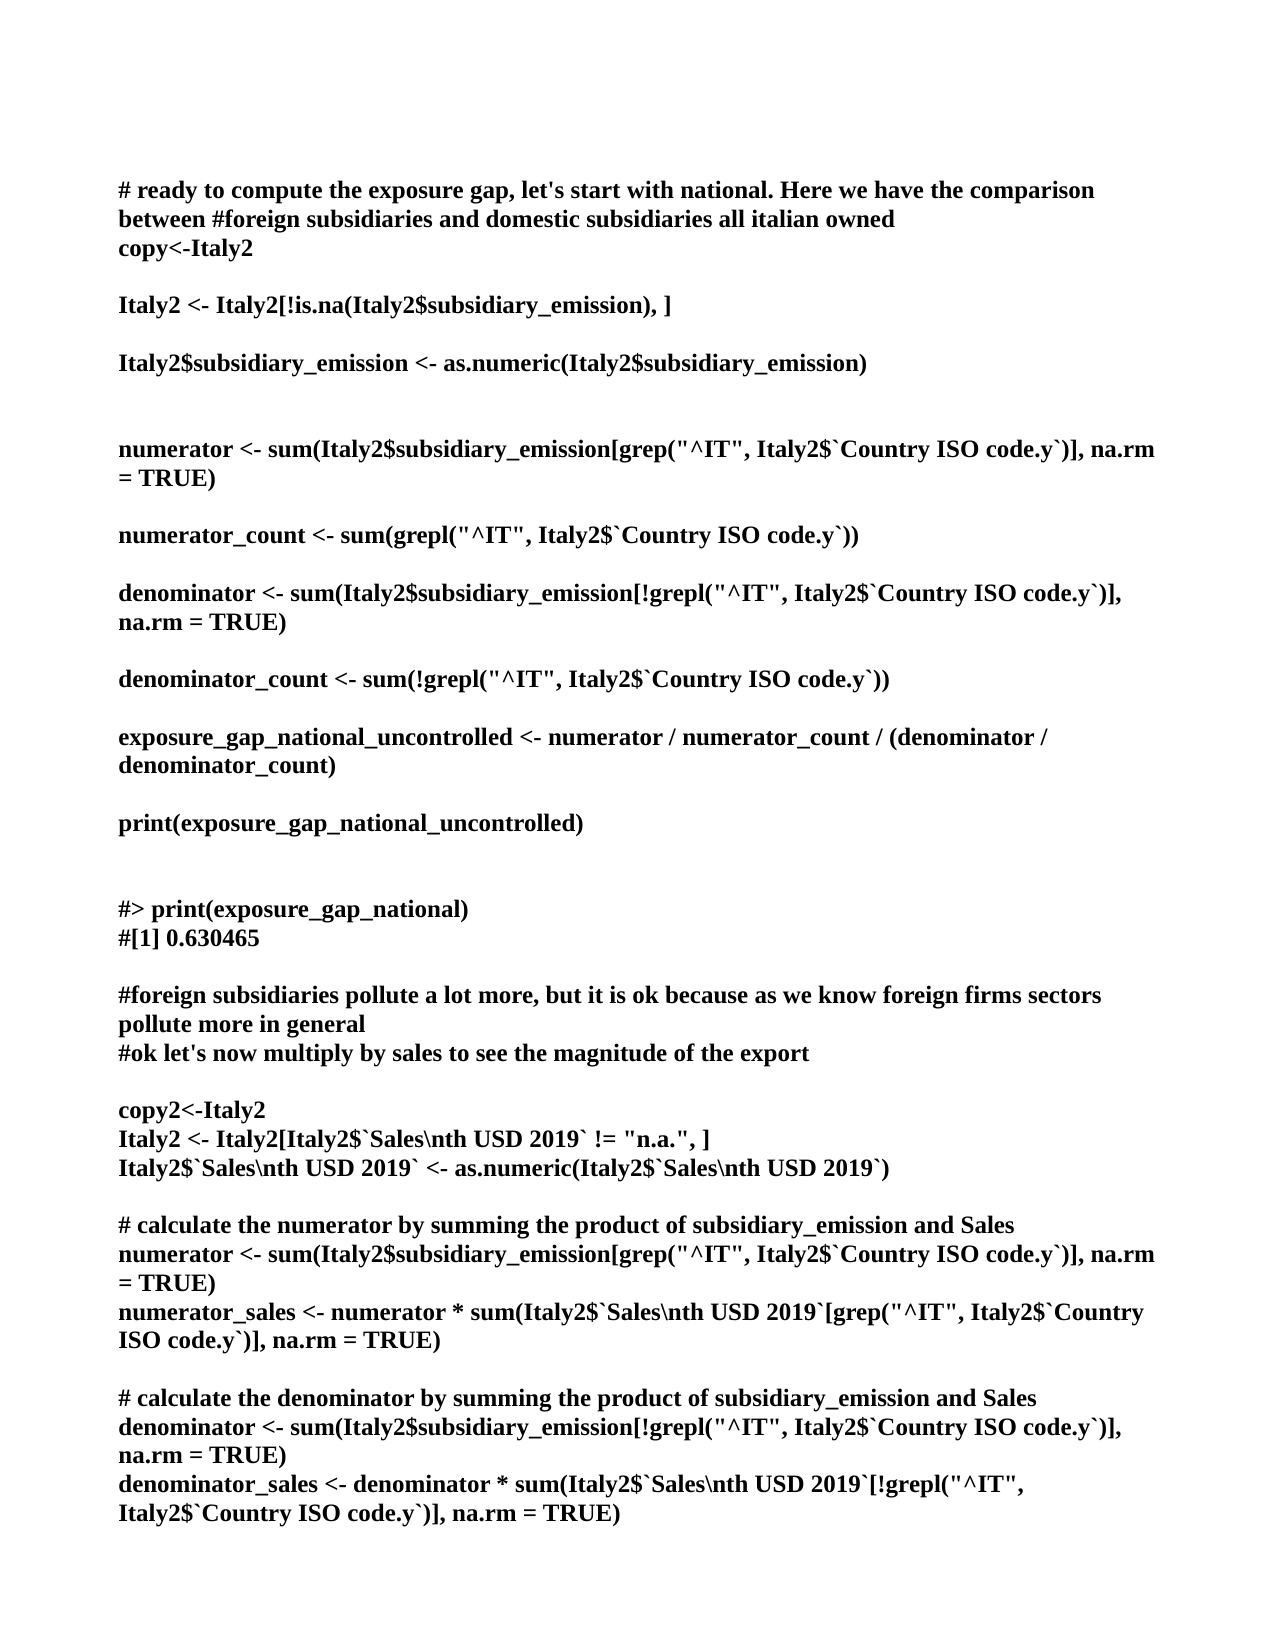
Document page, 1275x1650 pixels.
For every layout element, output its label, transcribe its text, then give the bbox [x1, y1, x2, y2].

text #> print(exposure_gap_national) [118, 894, 1157, 923]
text copy2<-Italy2 [118, 1096, 1157, 1124]
text # ready to compute the exposure gap, let's start with national. Here we have the comparison between #foreign subsidiaries and domestic subsidiaries all italian owned [118, 176, 1157, 233]
text denominator <- sum(Italy2$subsidiary_emission[!grepl("^IT", Italy2$`Country ISO code.y`)], na.rm = TRUE) [118, 1412, 1157, 1469]
text numerator_sales <- numerator * sum(Italy2$`Sales\nth USD 2019`[grep("^IT", Italy2$`Country ISO code.y`)], na.rm = TRUE) [118, 1297, 1157, 1354]
text # calculate the denominator by summing the product of subsidiary_emission and Sales [118, 1383, 1157, 1412]
text Italy2 <- Italy2[!is.na(Italy2$subsidiary_emission), ] [118, 291, 1157, 319]
text numerator <- sum(Italy2$subsidiary_emission[grep("^IT", Italy2$`Country ISO code.y`)], na.rm = TRUE) [118, 1239, 1157, 1297]
text numerator <- sum(Italy2$subsidiary_emission[grep("^IT", Italy2$`Country ISO code.y`)], na.rm = TRUE) [118, 434, 1157, 492]
text numerator_count <- sum(grepl("^IT", Italy2$`Country ISO code.y`)) [118, 521, 1157, 549]
text #ok let's now multiply by sales to see the magnitude of the export [118, 1038, 1157, 1067]
text denominator <- sum(Italy2$subsidiary_emission[!grepl("^IT", Italy2$`Country ISO code.y`)], na.rm = TRUE) [118, 578, 1157, 636]
text Italy2 <- Italy2[Italy2$`Sales\nth USD 2019` != "n.a.", ] [118, 1124, 1157, 1153]
text exposure_gap_national_uncontrolled <- numerator / numerator_count / (denominator / denominator_count) [118, 722, 1157, 779]
text # calculate the numerator by summing the product of subsidiary_emission and Sales [118, 1211, 1157, 1239]
text Italy2$`Sales\nth USD 2019` <- as.numeric(Italy2$`Sales\nth USD 2019`) [118, 1153, 1157, 1182]
text copy<-Italy2 [118, 233, 1157, 262]
text #foreign subsidiaries pollute a lot more, but it is ok because as we know foreign firms sectors pollute more in general [118, 981, 1157, 1038]
text #[1] 0.630465 [118, 923, 1157, 952]
text print(exposure_gap_national_uncontrolled) [118, 808, 1157, 837]
text denominator_sales <- denominator * sum(Italy2$`Sales\nth USD 2019`[!grepl("^IT", Italy2$`Country ISO code.y`)], na.rm = TRUE) [118, 1469, 1157, 1527]
text denominator_count <- sum(!grepl("^IT", Italy2$`Country ISO code.y`)) [118, 664, 1157, 693]
text Italy2$subsidiary_emission <- as.numeric(Italy2$subsidiary_emission) [118, 348, 1157, 377]
